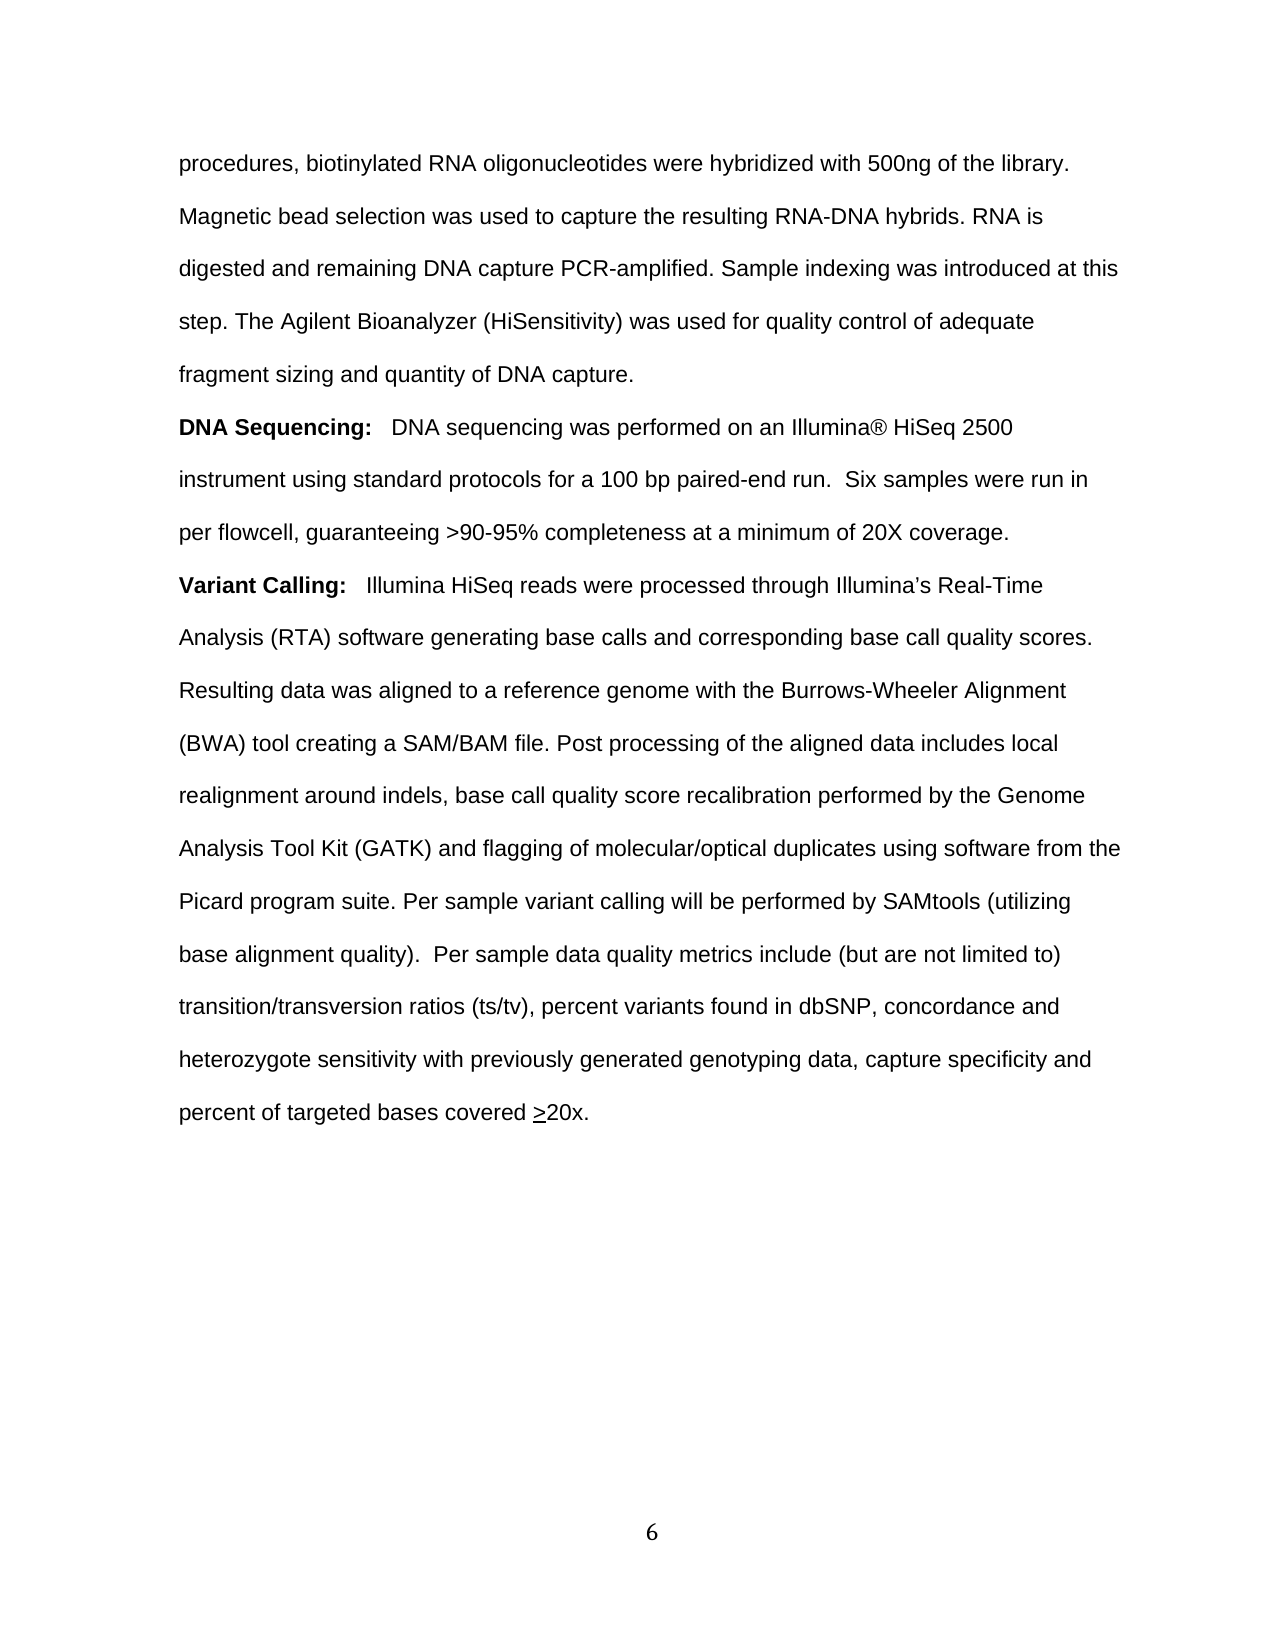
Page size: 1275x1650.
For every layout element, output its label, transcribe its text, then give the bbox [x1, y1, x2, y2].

text Variant Calling: Illumina HiSeq reads were processed through Illumina’s Real-Time Analysis (RTA) software generating base calls and corresponding base call quality scores. Resulting data was aligned to a reference genome with the Burrows-Wheeler Alignment (BWA) tool creating a SAM/BAM file. Post processing of the aligned data includes local realignment around indels, base call quality score recalibration performed by the Genome Analysis Tool Kit (GATK) and flagging of molecular/optical duplicates using software from the Picard program suite. Per sample variant calling will be performed by SAMtools (utilizing base alignment quality). Per sample data quality metrics include (but are not limited to) transition/transversion ratios (ts/tv), percent variants found in dbSNP, concordance and heterozygote sensitivity with previously generated genotyping data, capture specificity and percent of targeted bases covered >20x. [178, 572, 1125, 1125]
text procedures, biotinylated RNA oligonucleotides were hybridized with 500ng of the library. Magnetic bead selection was used to capture the resulting RNA-DNA hybrids. RNA is digested and remaining DNA capture PCR-amplified. Sample indexing was introduced at this step. The Agilent Bioanalyzer (HiSensitivity) was used for quality control of adequate fragment sizing and quantity of DNA capture. [178, 150, 1125, 387]
text DNA Sequencing: DNA sequencing was performed on an Illumina® HiSeq 2500 instrument using standard protocols for a 100 bp paired-end run. Six samples were run in per flowcell, guaranteeing >90-95% completeness at a minimum of 20X coverage. [178, 413, 1125, 545]
